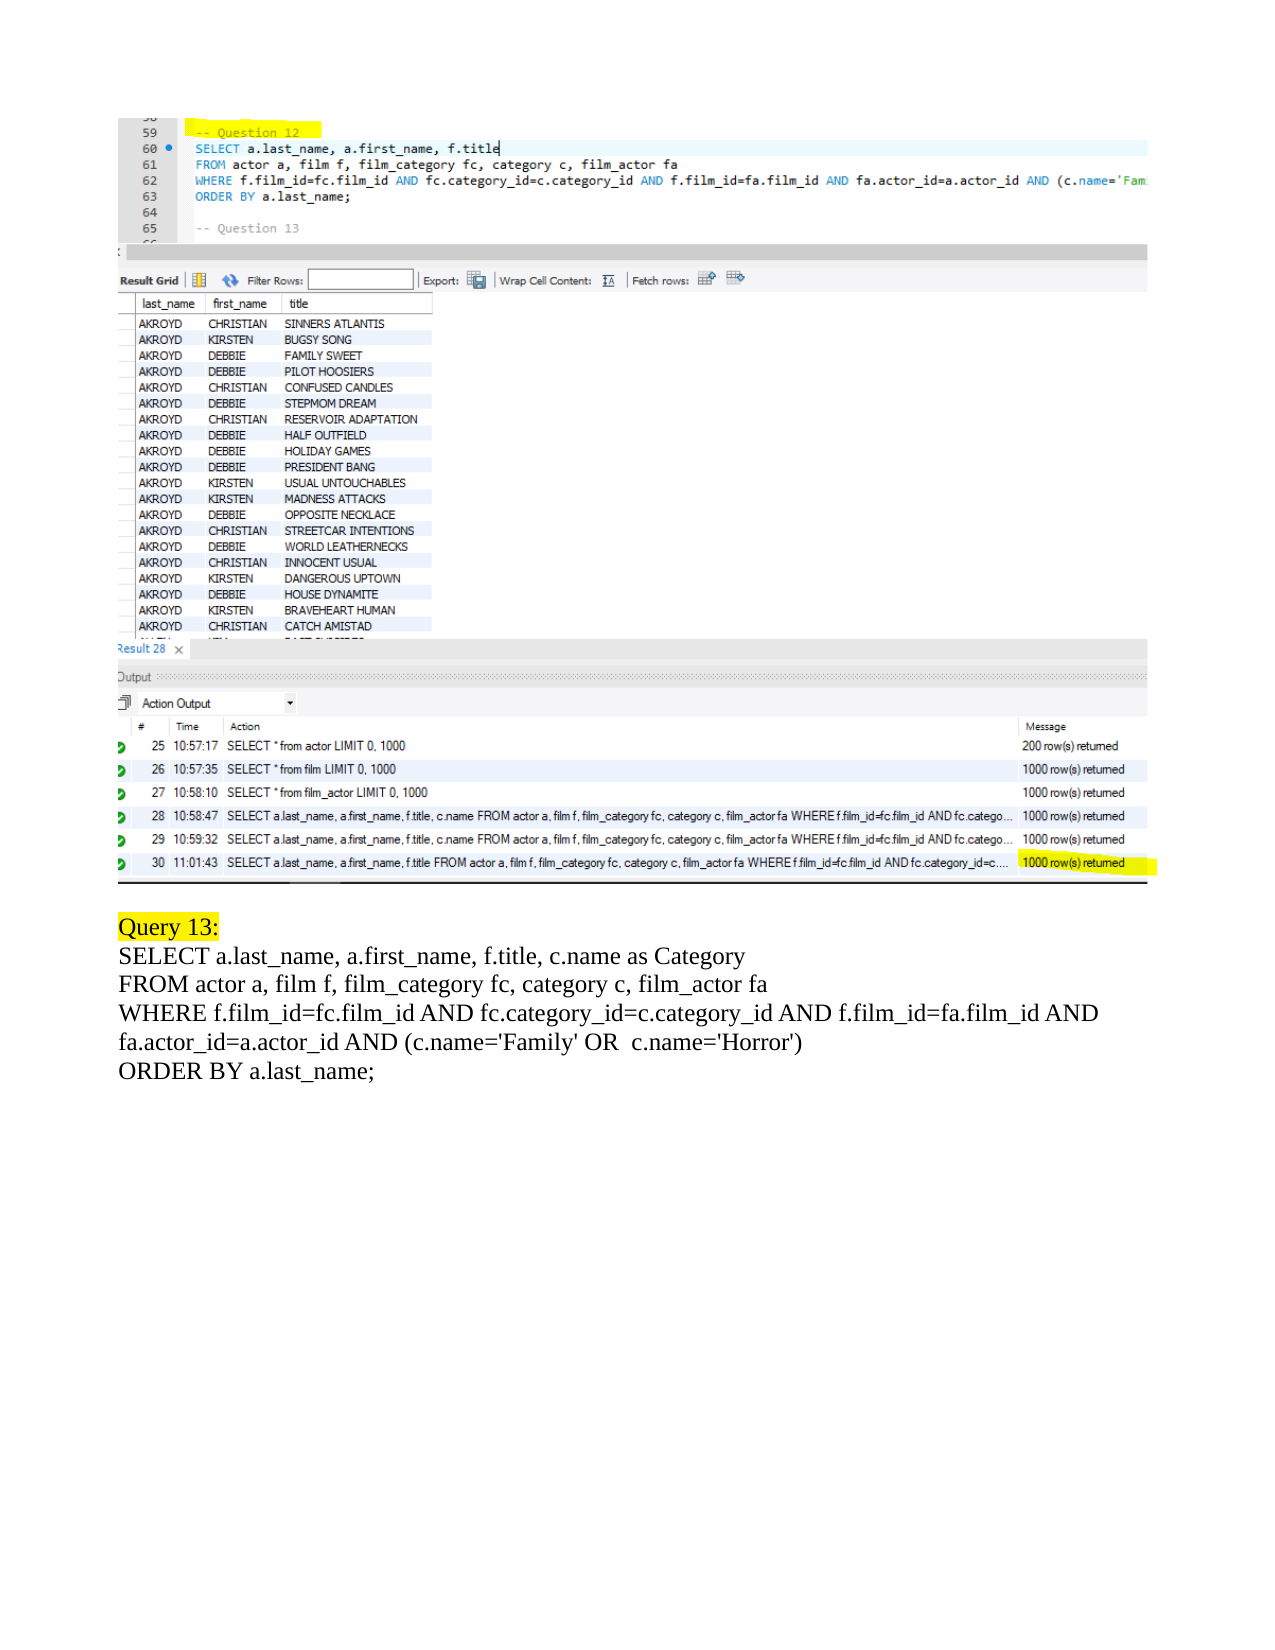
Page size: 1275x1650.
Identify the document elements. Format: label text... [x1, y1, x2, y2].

text SELECT a.last_name, a.first_name, f.title, c.name as Category FROM actor a, film f, film_category fc, category c, film_actor fa WHERE f.film_id=fc.film_id AND fc.category_id=c.category_id AND f.film_id=fa.film_id AND fa.actor_id=a.actor_id AND (c.name='Family' OR c.name='Horror') ORDER BY a.last_name; [118, 941, 1157, 1084]
text Query 13: [118, 912, 1157, 941]
picture [118, 118, 1157, 884]
